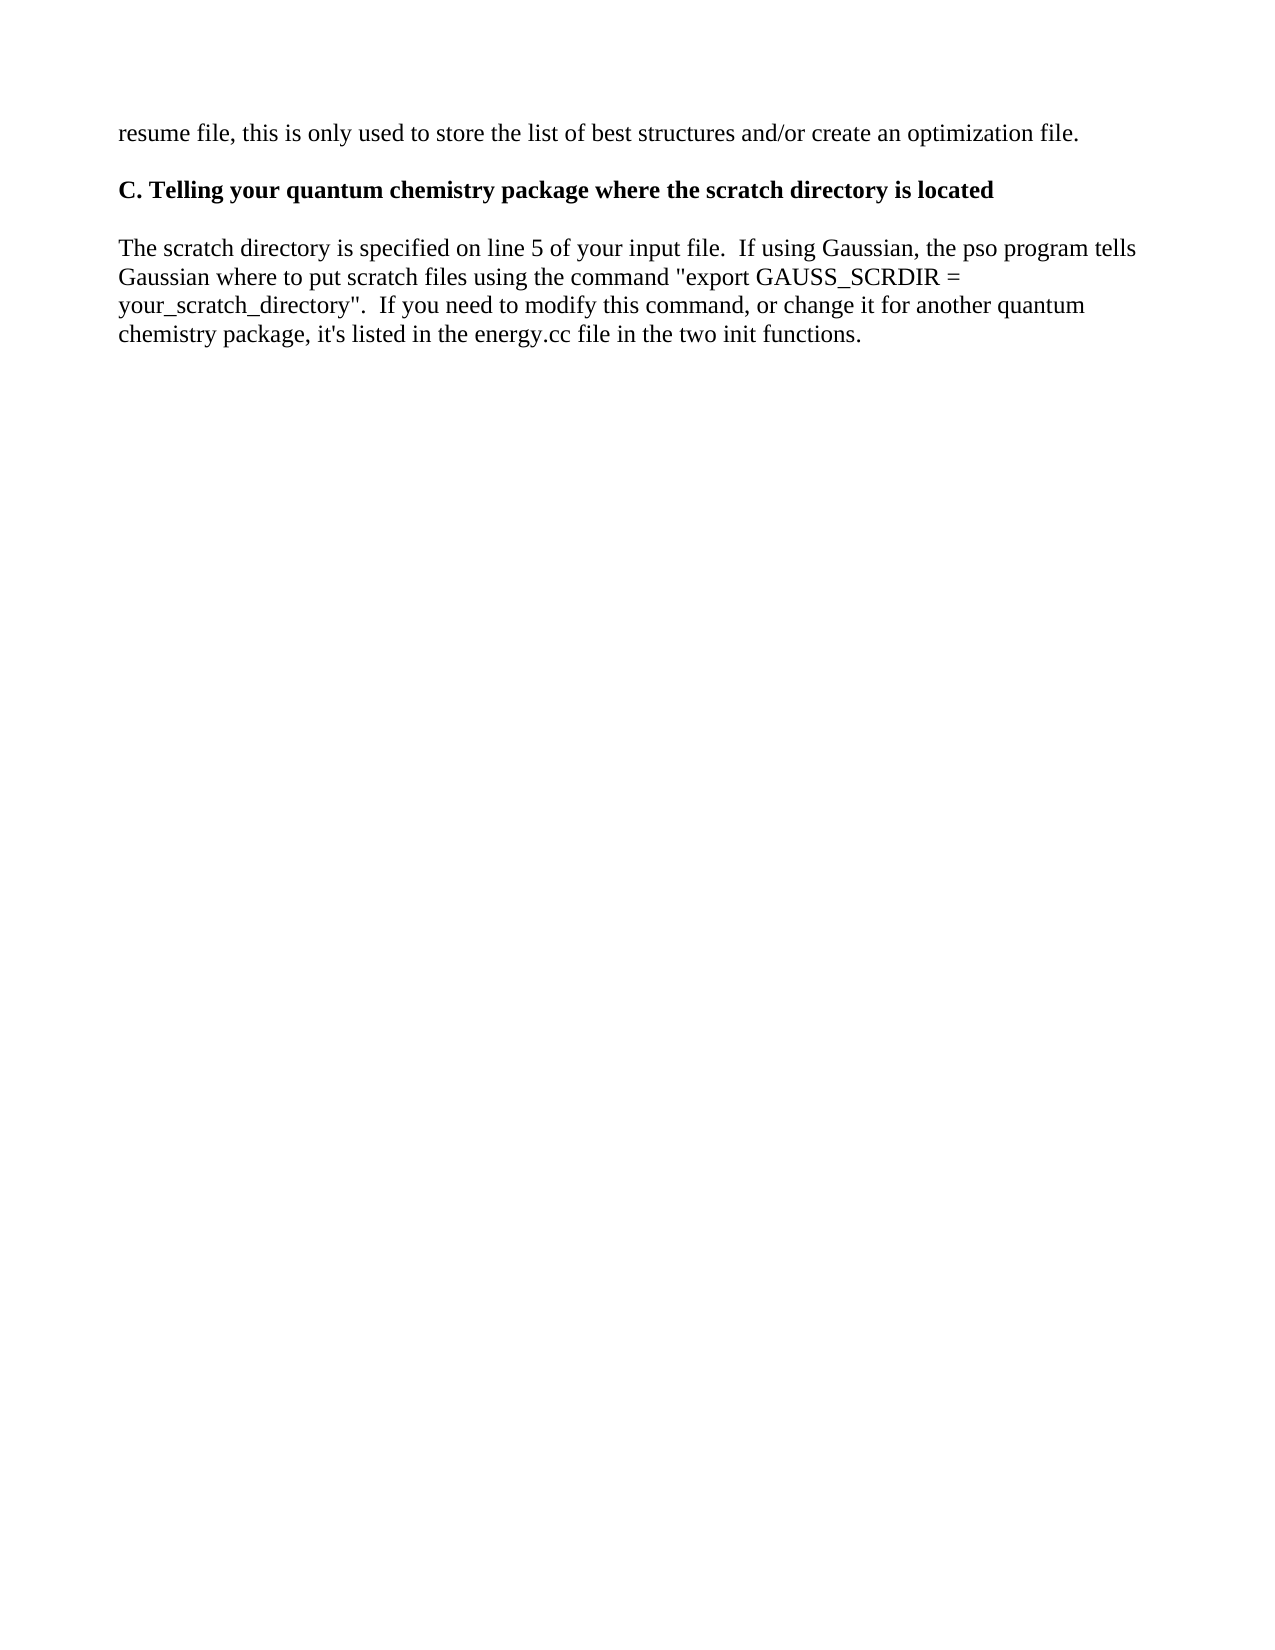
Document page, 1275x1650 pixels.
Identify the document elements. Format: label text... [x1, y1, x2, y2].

text C. Telling your quantum chemistry package where the scratch directory is located [118, 176, 1157, 204]
text The scratch directory is specified on line 5 of your input file. If using Gaussian, the pso program tells Gaussian where to put scratch files using the command "export GAUSS_SCRDIR = your_scratch_directory". If you need to modify this command, or change it for another quantum chemistry package, it's listed in the energy.cc file in the two init functions. [118, 233, 1157, 348]
text resume file, this is only used to store the list of best structures and/or create an optimization file. [118, 118, 1157, 147]
